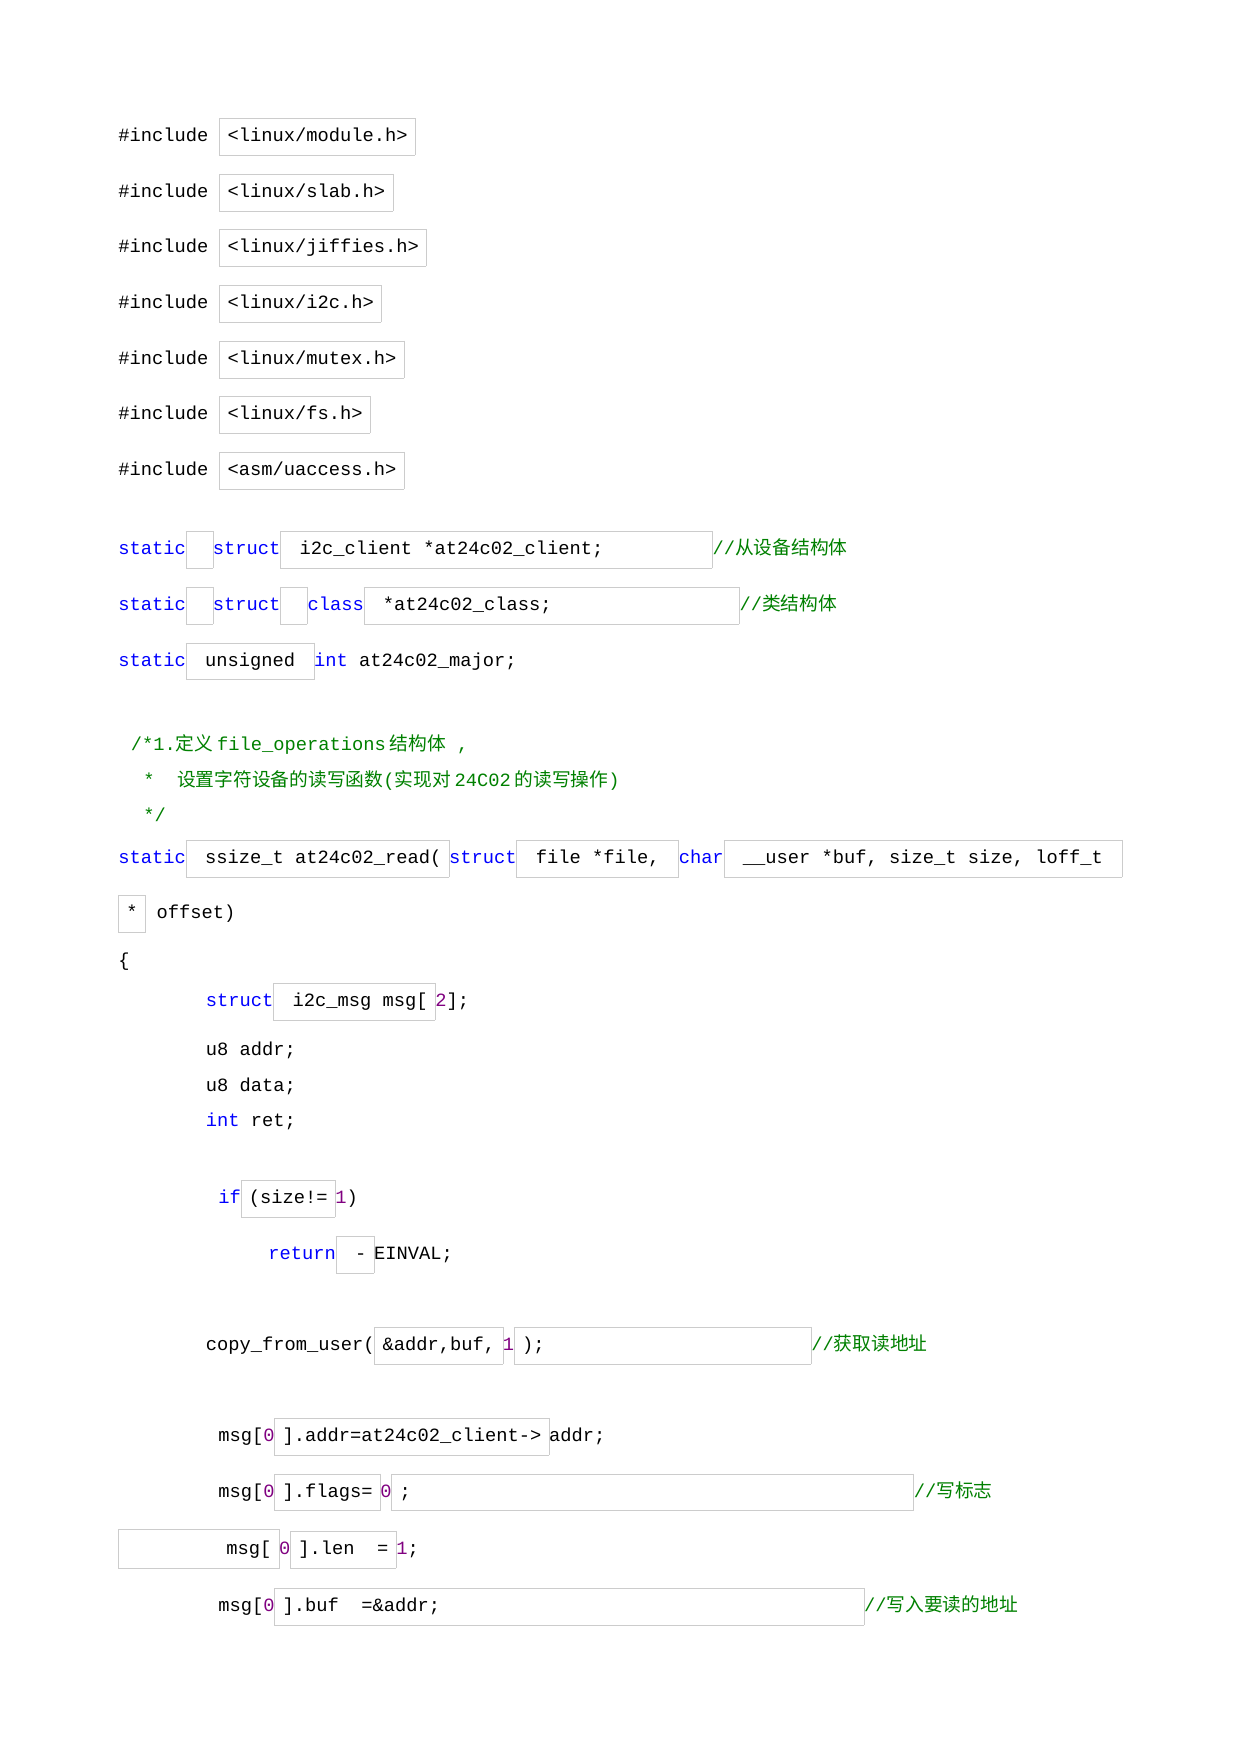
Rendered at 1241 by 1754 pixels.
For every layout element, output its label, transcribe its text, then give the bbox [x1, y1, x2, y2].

text #include [118, 118, 219, 155]
text struct [214, 587, 280, 624]
text [416, 118, 1122, 155]
text msg[ [119, 1530, 279, 1568]
text #include [118, 341, 219, 378]
text [337, 1237, 374, 1273]
text msg[0 [118, 1588, 274, 1625]
text static ssize_t at24c02_read(struct file *file, char __user *buf, size_t size, loff_t * offset) [118, 840, 1122, 932]
text #include [118, 229, 219, 266]
text msg[0 [118, 1418, 274, 1455]
text 1) [336, 1180, 1122, 1217]
text [405, 452, 1122, 489]
text */ [118, 804, 1122, 828]
text <linux/mutex.h> [220, 342, 404, 378]
text 0; [381, 1473, 913, 1511]
text addr; [550, 1418, 1122, 1455]
text [427, 229, 1122, 266]
text u8 addr; [118, 1038, 1122, 1062]
text [394, 174, 1122, 211]
text //从设备结构体 [713, 531, 1122, 568]
text static unsigned [118, 642, 314, 679]
text 1 [504, 1327, 514, 1364]
text int ret; [118, 1109, 1122, 1133]
text 2]; [436, 983, 1122, 1020]
text <linux/slab.h> [220, 175, 393, 211]
text 0].len =1; [280, 1529, 1122, 1568]
text #include [118, 396, 219, 433]
text [187, 588, 213, 624]
text class [308, 587, 364, 624]
text //写标志 [914, 1473, 1122, 1511]
text //类结构体 [740, 587, 1122, 624]
text <linux/fs.h> [220, 397, 370, 433]
text struct [214, 531, 280, 568]
text if [118, 1180, 241, 1217]
text /*1.定义file_operations结构体 , [118, 733, 1122, 757]
text copy_from_user( [118, 1327, 374, 1364]
text #include [118, 285, 219, 322]
text static [118, 531, 186, 568]
text static [118, 587, 186, 624]
text ].addr=at24c02_client-> [275, 1419, 549, 1455]
text [281, 588, 307, 624]
text -EINVAL; [375, 1236, 1122, 1273]
text <linux/jiffies.h> [220, 230, 426, 266]
text { [118, 951, 1122, 972]
text msg[0].flags= [118, 1473, 380, 1511]
text #include [118, 452, 219, 489]
text <linux/module.h> [220, 119, 415, 155]
text [371, 396, 1122, 433]
text return [118, 1236, 336, 1273]
text [405, 341, 1122, 378]
text int at24c02_major; [315, 642, 1122, 679]
text *at24c02_class; [365, 588, 739, 624]
text (size!= [242, 1181, 335, 1217]
text ].buf =&addr; [275, 1589, 864, 1625]
text u8 data; [118, 1074, 1122, 1097]
text <linux/i2c.h> [220, 286, 381, 322]
text #include [118, 174, 219, 211]
text [382, 285, 1122, 322]
text struct [118, 983, 273, 1020]
text <asm/uaccess.h> [220, 453, 404, 489]
text * 设置字符设备的读写函数(实现对24C02的读写操作) [118, 769, 1122, 792]
text //获取读地址 [812, 1327, 1122, 1364]
text i2c_msg msg[ [274, 984, 435, 1020]
text i2c_client *at24c02_client; [281, 532, 712, 568]
text &addr,buf, [375, 1328, 503, 1364]
text //写入要读的地址 [865, 1588, 1122, 1625]
text ); [515, 1328, 811, 1364]
